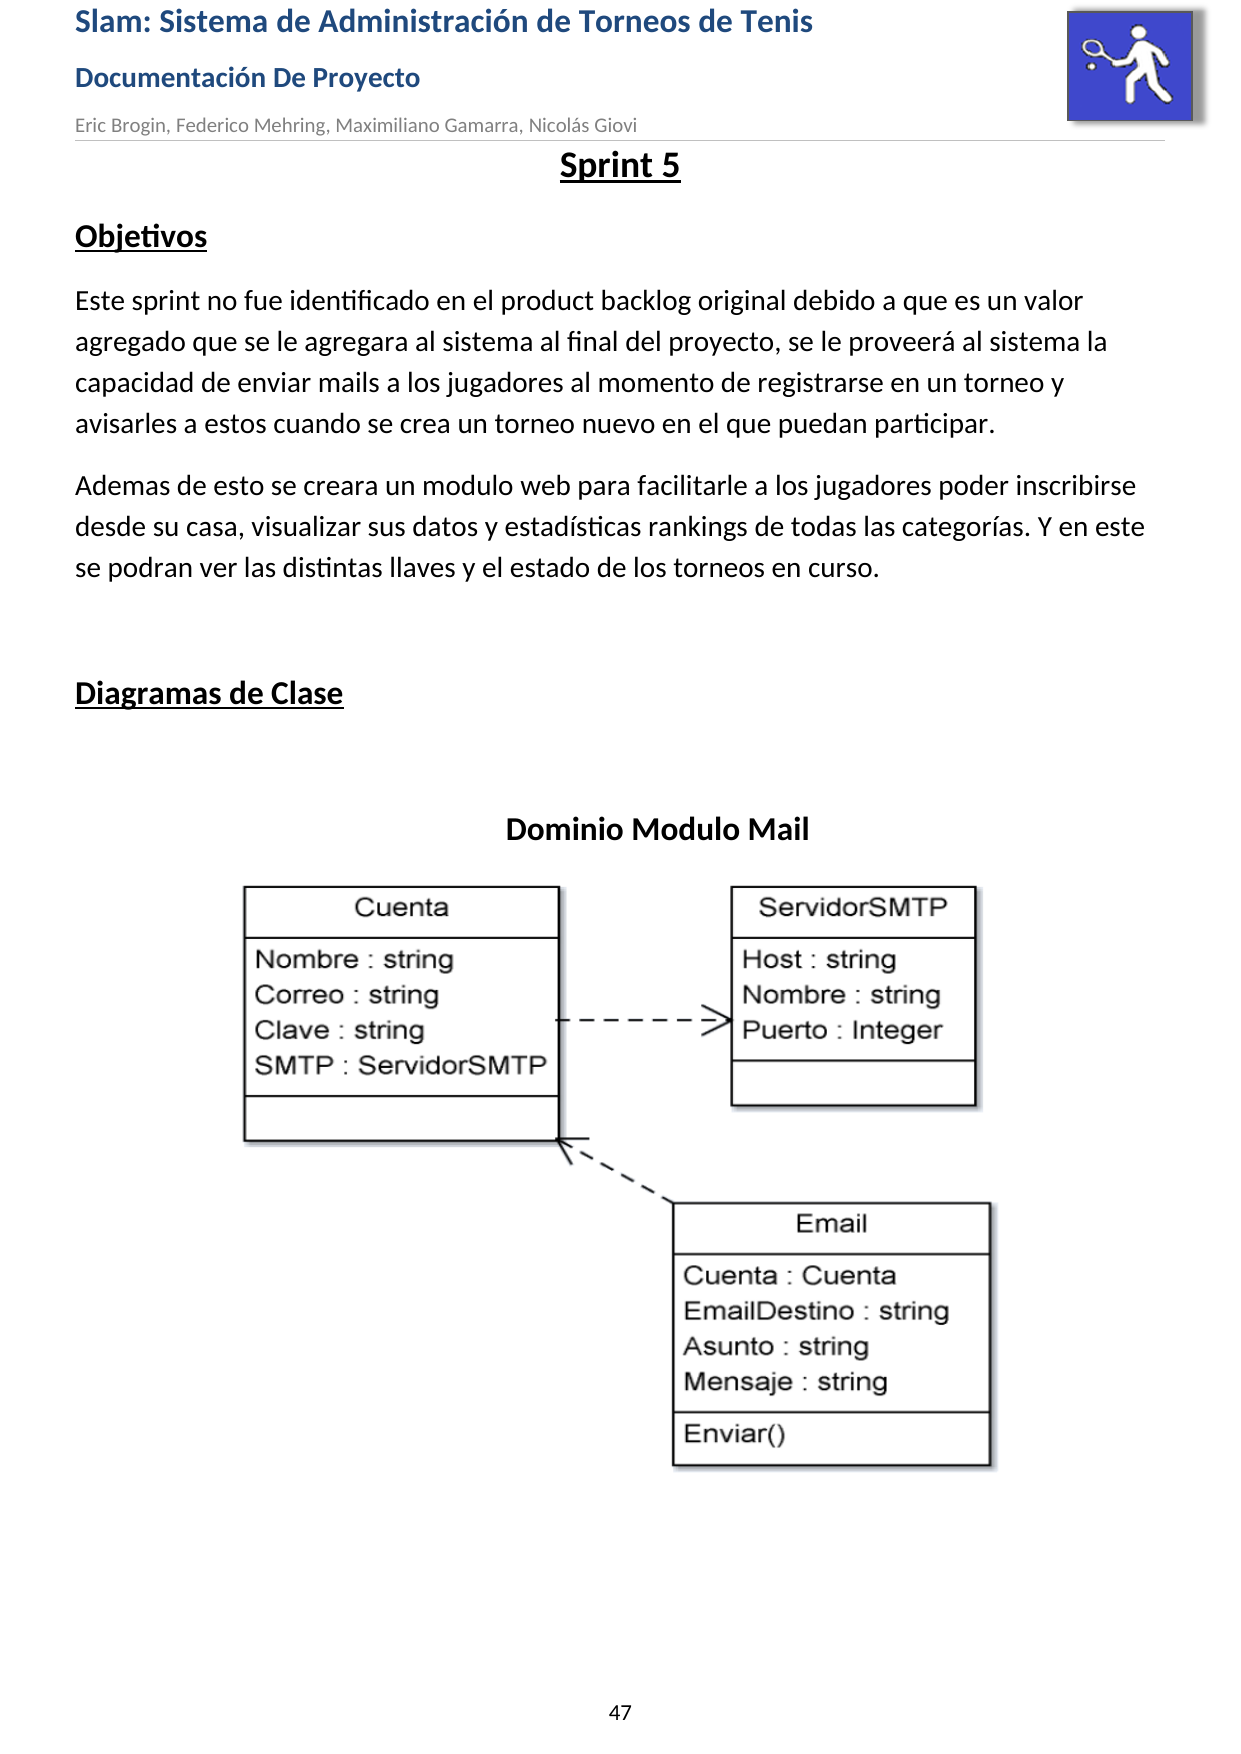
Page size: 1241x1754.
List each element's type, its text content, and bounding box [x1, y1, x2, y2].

text Objetivos [75, 215, 1165, 256]
text Ademas de esto se creara un modulo web para facilitarle a los jugadores poder inscribirse desde su casa, visualizar sus datos y estadísticas rankings de todas las categorías. Y en este se podran ver las distintas llaves y el estado de los torneos en curso. [75, 467, 1165, 584]
text Dominio Modulo Mail [75, 808, 1165, 848]
picture [234, 875, 1006, 1479]
text Sprint 5 [75, 141, 1165, 187]
text Este sprint no fue identificado en el product backlog original debido a que es un valor agregado que se le agregara al sistema al final del proyecto, se le proveerá al sistema la capacidad de enviar mails a los jugadores al momento de registrarse en un torneo y avisarles a estos cuando se crea un torneo nuevo en el que puedan participar. [75, 282, 1165, 441]
text Diagramas de Clase [75, 672, 1165, 713]
picture [1065, 1, 1214, 131]
